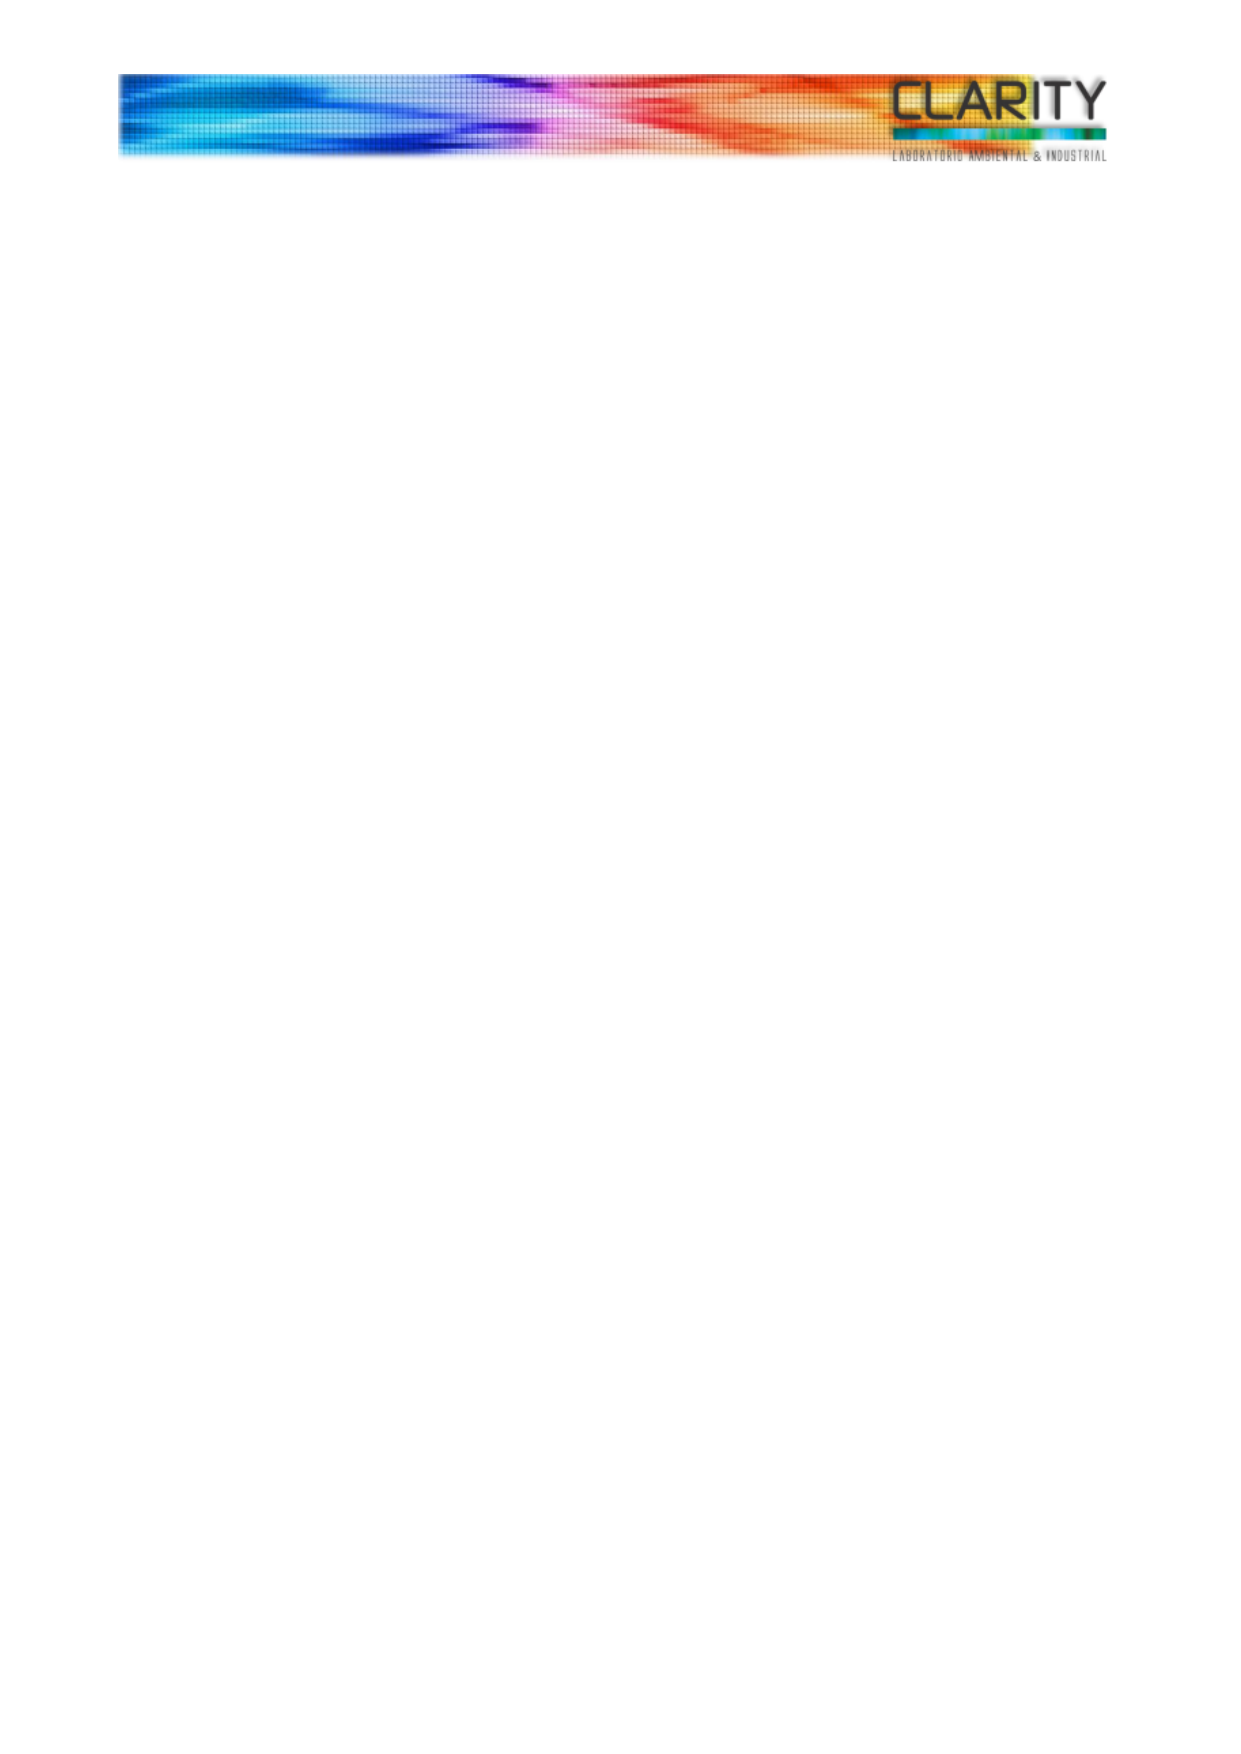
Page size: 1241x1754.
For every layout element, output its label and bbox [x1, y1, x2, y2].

picture [118, 74, 1123, 164]
